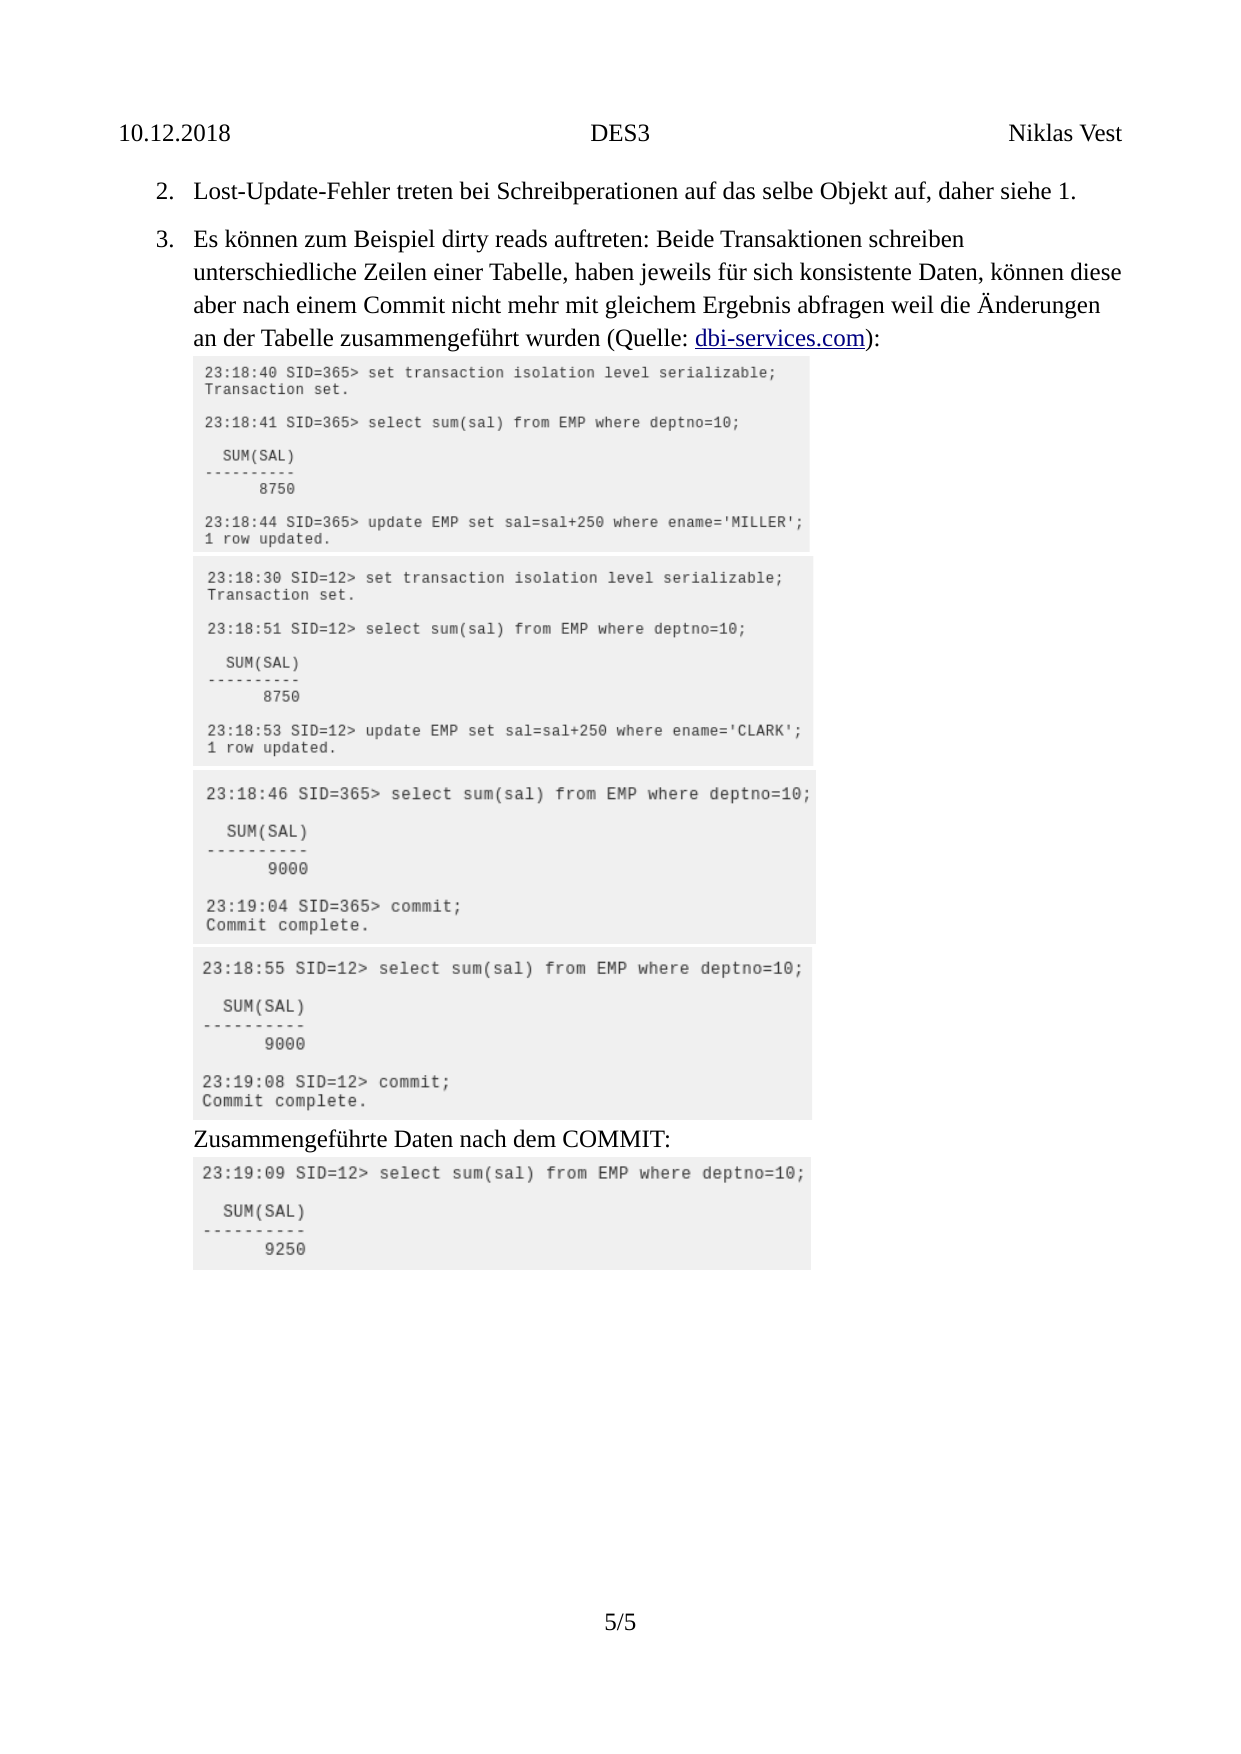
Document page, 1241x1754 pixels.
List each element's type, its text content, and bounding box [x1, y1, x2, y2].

picture [193, 947, 813, 1120]
picture [193, 1157, 811, 1270]
picture [193, 356, 810, 552]
picture [193, 770, 816, 944]
list Es können zum Beispiel dirty reads auftreten: Beide Transaktionen schreiben unterschiedliche Zeilen einer Tabelle, haben jeweils für sich konsistente Daten, können diese aber nach einem Commit nicht mehr mit gleichem Ergebnis abfragen weil die Änderungen an der Tabelle zusammengeführt wurden (Quelle: dbi-services.com): Zusammengeführte Daten nach dem COMMIT: [156, 224, 1122, 1269]
list Lost-Update-Fehler treten bei Schreibperationen auf das selbe Objekt auf, daher siehe 1. [156, 176, 1122, 205]
picture [193, 556, 814, 766]
